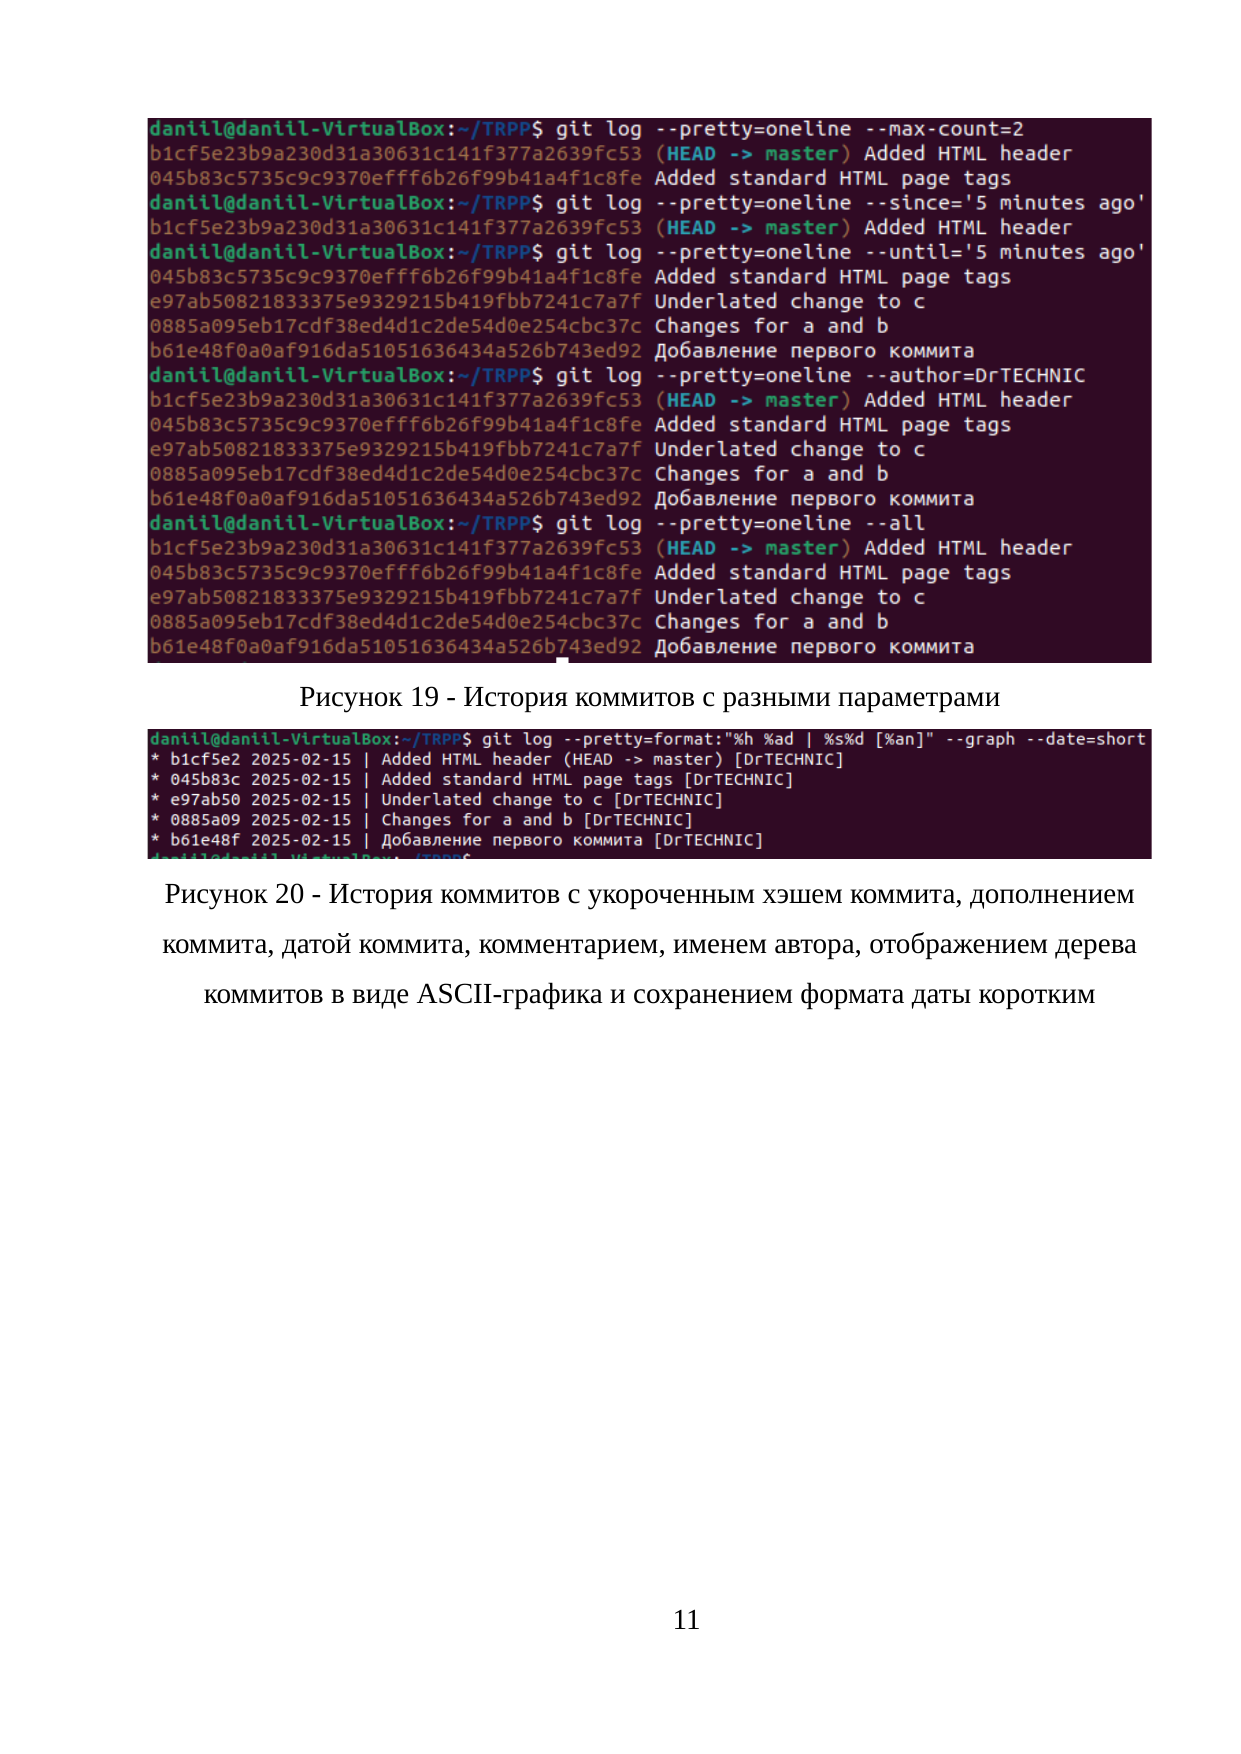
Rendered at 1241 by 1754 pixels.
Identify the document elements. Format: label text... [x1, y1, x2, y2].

text Рисунок 20 - История коммитов с укороченным хэшем коммита, дополнением коммита, датой коммита, комментарием, именем автора, отображением дерева коммитов в виде ASCII-графика и сохранением формата даты коротким [148, 859, 1152, 1010]
picture [147, 729, 1152, 859]
picture [147, 118, 1152, 663]
text Рисунок 19 - История коммитов с разными параметрами [148, 663, 1152, 713]
